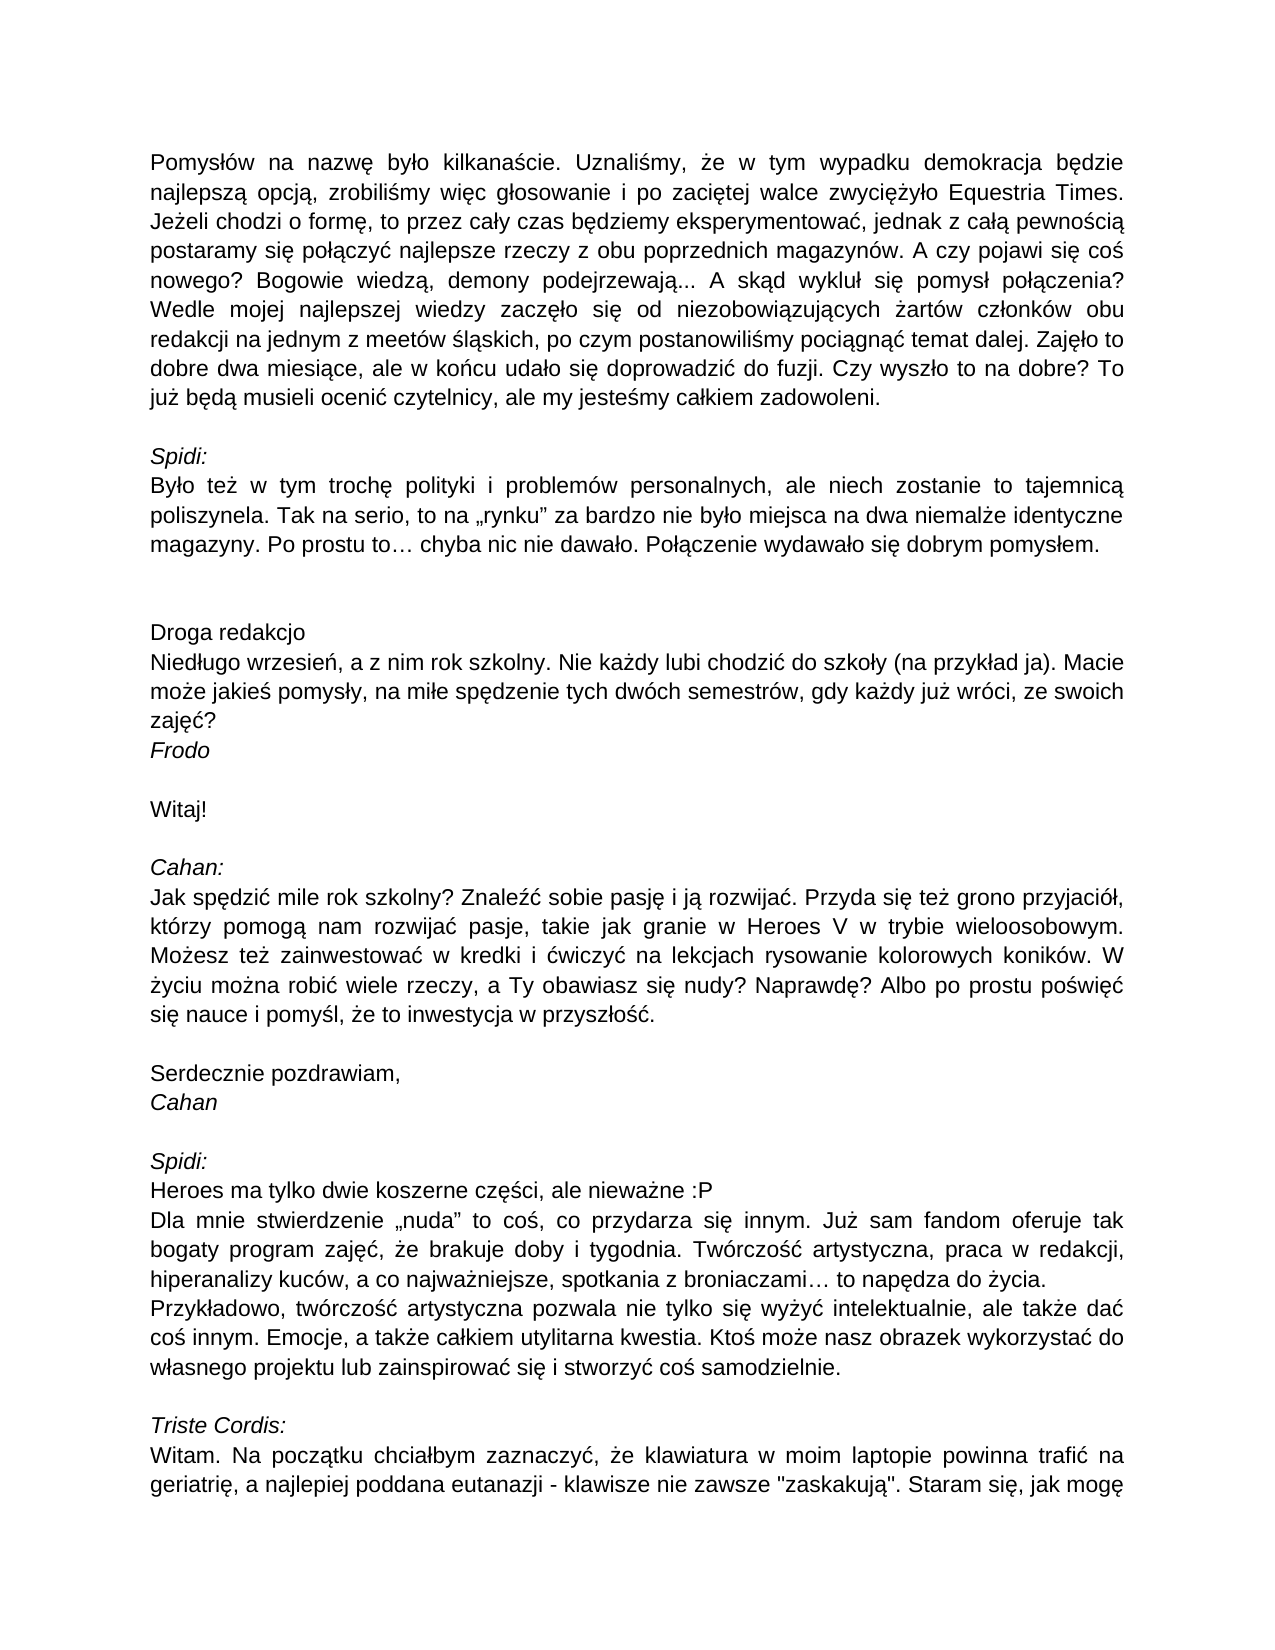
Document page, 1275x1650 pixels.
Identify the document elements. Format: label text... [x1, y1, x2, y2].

text Triste Cordis: [150, 1413, 1125, 1439]
text Heroes ma tylko dwie koszerne części, ale nieważne :P [150, 1178, 1125, 1204]
text Przykładowo, twórczość artystyczna pozwala nie tylko się wyżyć intelektualnie, ale także dać coś innym. Emocje, a także całkiem utylitarna kwestia. Ktoś może nasz obrazek wykorzystać do własnego projektu lub zainspirować się i stworzyć coś samodzielnie. [150, 1296, 1125, 1380]
text Spidi: [150, 1149, 1125, 1174]
text Cahan: [150, 855, 1125, 881]
text Droga redakcjo [150, 620, 1125, 646]
text Spidi: [150, 444, 1125, 469]
text Frodo [150, 737, 1125, 763]
text Dla mnie stwierdzenie „nuda” to coś, co przydarza się innym. Już sam fandom oferuje tak bogaty program zajęć, że brakuje doby i tygodnia. Twórczość artystyczna, praca w redakcji, hiperanalizy kuców, a co najważniejsze, spotkania z broniaczami… to napędza do życia. [150, 1207, 1125, 1292]
text Serdecznie pozdrawiam, [150, 1061, 1125, 1086]
text Jak spędzić mile rok szkolny? Znaleźć sobie pasję i ją rozwijać. Przyda się też grono przyjaciół, którzy pomogą nam rozwijać pasje, takie jak granie w Heroes V w trybie wieloosobowym. Możesz też zainwestować w kredki i ćwiczyć na lekcjach rysowanie kolorowych koników. W życiu można robić wiele rzeczy, a Ty obawiasz się nudy? Naprawdę? Albo po prostu poświęć się nauce i pomyśl, że to inwestycja w przyszłość. [150, 884, 1125, 1027]
text Witam. Na początku chciałbym zaznaczyć, że klawiatura w moim laptopie powinna trafić na geriatrię, a najlepiej poddana eutanazji - klawisze nie zawsze "zaskakują". Staram się, jak mogę [150, 1442, 1125, 1497]
text Cahan [150, 1090, 1125, 1116]
text Pomysłów na nazwę było kilkanaście. Uznaliśmy, że w tym wypadku demokracja będzie najlepszą opcją, zrobiliśmy więc głosowanie i po zaciętej walce zwyciężyło Equestria Times. Jeżeli chodzi o formę, to przez cały czas będziemy eksperymentować, jednak z całą pewnością postaramy się połączyć najlepsze rzeczy z obu poprzednich magazynów. A czy pojawi się coś nowego? Bogowie wiedzą, demony podejrzewają... A skąd wykluł się pomysł połączenia? Wedle mojej najlepszej wiedzy zaczęło się od niezobowiązujących żartów członków obu redakcji na jednym z meetów śląskich, po czym postanowiliśmy pociągnąć temat dalej. Zajęło to dobre dwa miesiące, ale w końcu udało się doprowadzić do fuzji. Czy wyszło to na dobre? To już będą musieli ocenić czytelnicy, ale my jesteśmy całkiem zadowoleni. [150, 150, 1125, 411]
text Niedługo wrzesień, a z nim rok szkolny. Nie każdy lubi chodzić do szkoły (na przykład ja). Macie może jakieś pomysły, na miłe spędzenie tych dwóch semestrów, gdy każdy już wróci, ze swoich zajęć? [150, 649, 1125, 734]
text Było też w tym trochę polityki i problemów personalnych, ale niech zostanie to tajemnicą poliszynela. Tak na serio, to na „rynku” za bardzo nie było miejsca na dwa niemalże identyczne magazyny. Po prostu to… chyba nic nie dawało. Połączenie wydawało się dobrym pomysłem. [150, 473, 1125, 557]
text Witaj! [150, 796, 1125, 822]
